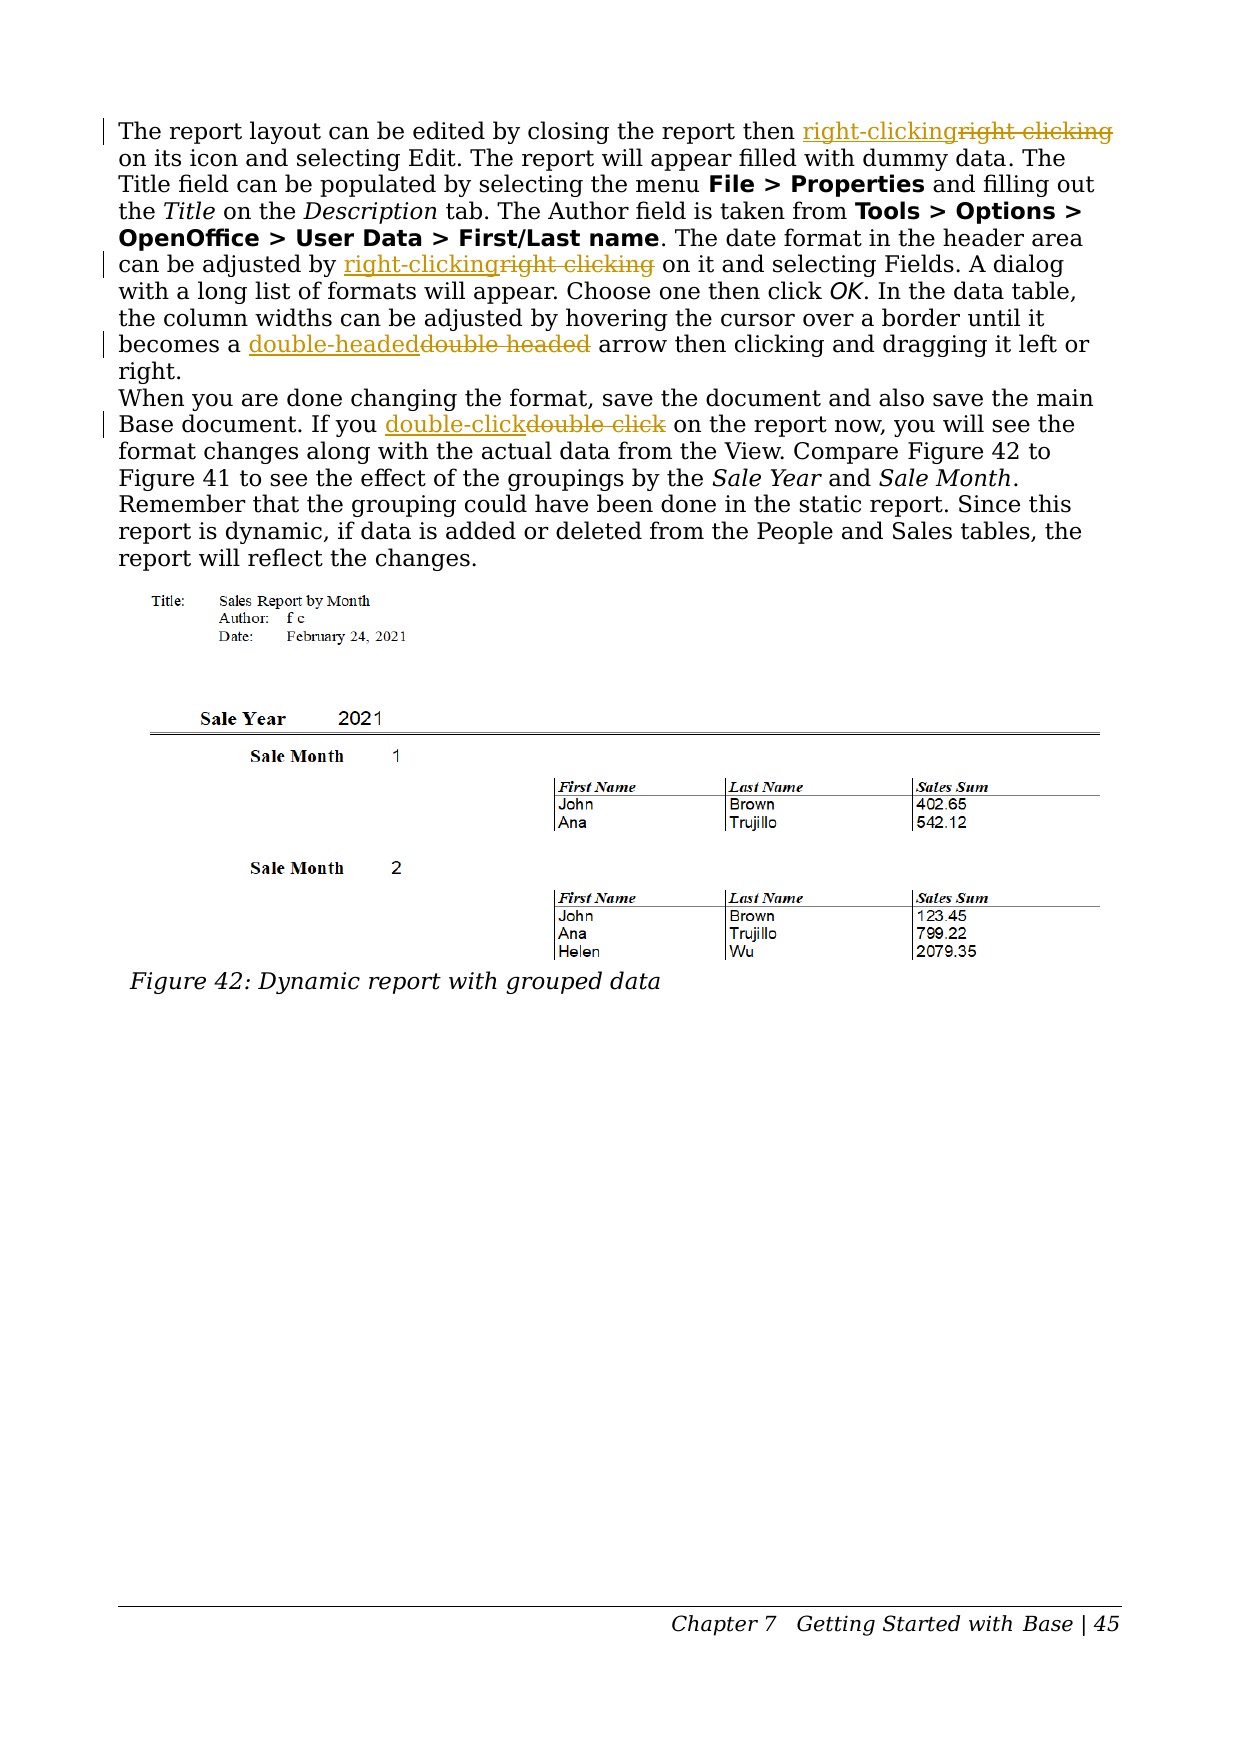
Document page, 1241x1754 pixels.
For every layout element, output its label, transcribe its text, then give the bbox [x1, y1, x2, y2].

picture [135, 583, 1105, 969]
text When you are done changing the format, save the document and also save the main Base document. If you double-click on the report now, you will see the format changes along with the actual data from the View. Compare Figure 42 to Figure 41 to see the effect of the groupings by the Sale Year and Sale Month. Remember that the grouping could have been done in the static report. Since this report is dynamic, if data is added or deleted from the People and Sales tables, the report will reflect the changes. [118, 385, 1122, 571]
text The report layout can be edited by closing the report then right-clicking on its icon and selecting Edit. The report will appear filled with dummy data. The Title field can be populated by selecting the menu File > Properties and filling out the Title on the Description tab. The Author field is taken from Tools > Options > OpenOffice > User Data > First/Last name. The date format in the header area can be adjusted by right-clicking on it and selecting Fields. A dialog with a long list of formats will appear. Choose one then click OK. In the data table, the column widths can be adjusted by hovering the cursor over a border until it becomes a double-headed arrow then clicking and dragging it left or right. [118, 118, 1122, 385]
text Figure 42: Dynamic report with grouped data [130, 584, 1110, 995]
